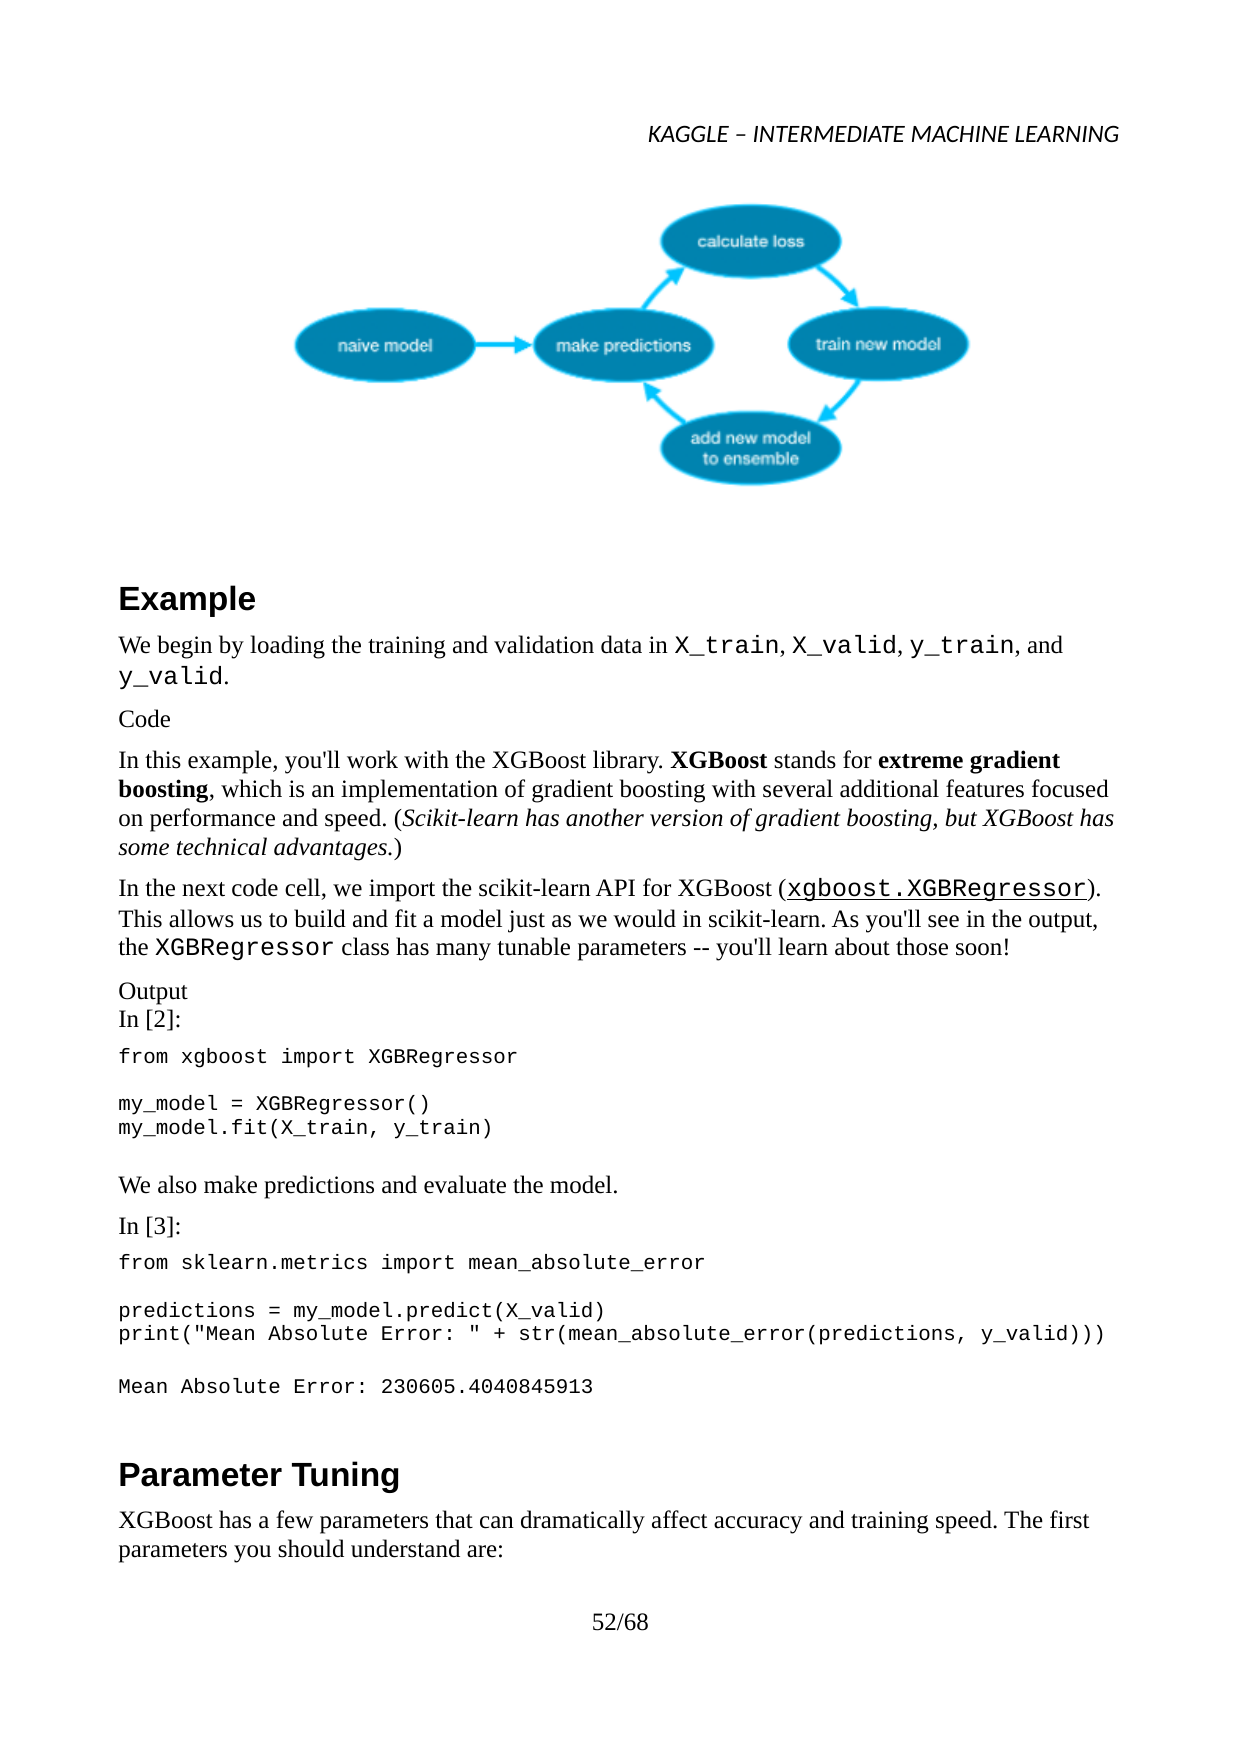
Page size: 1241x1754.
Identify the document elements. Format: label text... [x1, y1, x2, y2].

text XGBoost has a few parameters that can dramatically affect accuracy and training speed. The first parameters you should understand are: [118, 1506, 1122, 1563]
text In this example, you'll work with the XGBoost library. XGBoost stands for extreme gradient boosting, which is an implementation of gradient boosting with several additional features focused on performance and speed. (Scikit-learn has another version of gradient boosting, but XGBoost has some technical advantages.) [118, 745, 1122, 860]
text print("Mean Absolute Error: " + str(mean_absolute_error(predictions, y_valid))) [118, 1323, 1122, 1347]
text In [2]: [118, 1004, 1122, 1033]
text Output [118, 976, 1122, 1004]
text from sklearn.metrics import mean_absolute_error [118, 1252, 1122, 1276]
text In [3]: [118, 1211, 1122, 1240]
text We also make predictions and evaluate the model. [118, 1170, 1122, 1198]
subtitle Parameter Tuning [118, 1454, 1122, 1493]
text Code [118, 704, 1122, 733]
text my_model = XGBRegressor() [118, 1093, 1122, 1117]
text We begin by loading the training and validation data in X_train, X_valid, y_train, and y_valid. [118, 630, 1122, 692]
text predictions = my_model.predict(X_valid) [118, 1299, 1122, 1323]
text In the next code cell, we import the scikit-learn API for XGBoost (xgboost.XGBRegressor). This allows us to build and fit a model just as we would in scikit-learn. As you'll see in the output, the XGBRegressor class has many tunable parameters -- you'll learn about those soon! [118, 873, 1122, 963]
picture [231, 178, 1010, 513]
text Mean Absolute Error: 230605.4040845913 [118, 1376, 1122, 1400]
text my_model.fit(X_train, y_train) [118, 1117, 1122, 1140]
text from xgboost import XGBRegressor [118, 1046, 1122, 1069]
subtitle Example [118, 579, 1122, 617]
